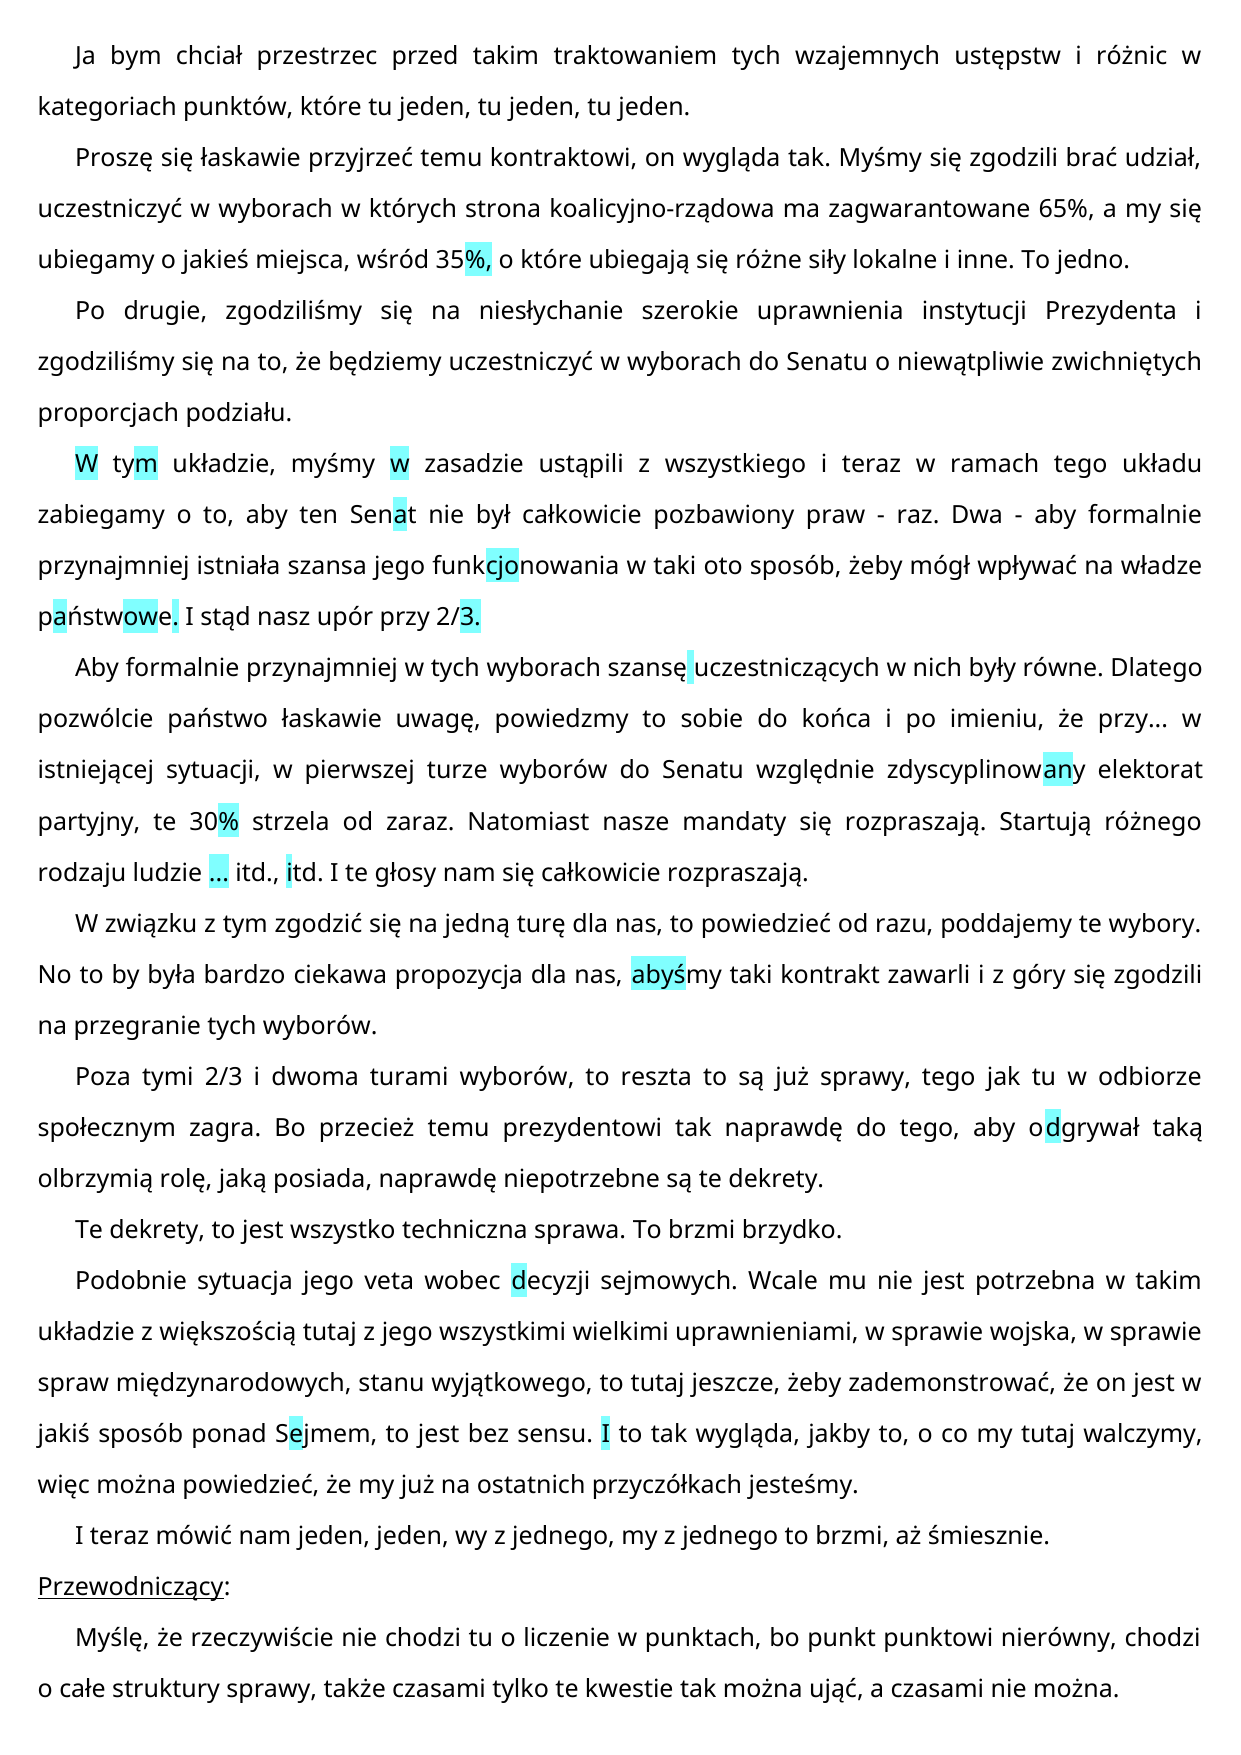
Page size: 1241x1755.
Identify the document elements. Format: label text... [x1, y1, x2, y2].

text Po drugie, zgodziliśmy się na niesłychanie szerokie uprawnienia instytucji Prezydenta i zgodziliśmy się na to, że będziemy uczestniczyć w wyborach do Senatu o niewątpliwie zwichniętych proporcjach podziału. [37, 293, 1203, 429]
text Ja bym chciał przestrzec przed takim traktowaniem tych wzajemnych ustępstw i różnic w kategoriach punktów, które tu jeden, tu jeden, tu jeden. [37, 37, 1203, 123]
text I teraz mówić nam jeden, jeden, wy z jednego, my z jednego to brzmi, aż śmiesznie. [37, 1518, 1203, 1552]
text Myślę, że rzeczywiście nie chodzi tu o liczenie w punktach, bo punkt punktowi nierówny, chodzi o całe struktury sprawy, także czasami tylko te kwestie tak można ująć, a czasami nie można. [37, 1620, 1203, 1705]
text Podobnie sytuacja jego veta wobec decyzji sejmowych. Wcale mu nie jest potrzebna w takim układzie z większością tutaj z jego wszystkimi wielkimi uprawnieniami, w sprawie wojska, w sprawie spraw międzynarodowych, stanu wyjątkowego, to tutaj jeszcze, żeby zademonstrować, że on jest w jakiś sposób ponad Sejmem, to jest bez sensu. I to tak wygląda, jakby to, o co my tutaj walczymy, więc można powiedzieć, że my już na ostatnich przyczółkach jesteśmy. [37, 1262, 1203, 1501]
text Te dekrety, to jest wszystko techniczna sprawa. To brzmi brzydko. [37, 1211, 1203, 1246]
text Aby formalnie przynajmniej w tych wyborach szansę uczestniczących w nich były równe. Dlatego pozwólcie państwo łaskawie uwagę, powiedzmy to sobie do końca i po imieniu, że przy... w istniejącej sytuacji, w pierwszej turze wyborów do Senatu względnie zdyscyplinowany elektorat partyjny, te 30% strzela od zaraz. Natomiast nasze mandaty się rozpraszają. Startują różnego rodzaju ludzie ... itd., itd. I te głosy nam się całkowicie rozpraszają. [37, 650, 1203, 888]
text Poza tymi 2/3 i dwoma turami wyborów, to reszta to są już sprawy, tego jak tu w odbiorze społecznym zagra. Bo przecież temu prezydentowi tak naprawdę do tego, aby odgrywał taką olbrzymią rolę, jaką posiada, naprawdę niepotrzebne są te dekrety. [37, 1058, 1203, 1194]
text Proszę się łaskawie przyjrzeć temu kontraktowi, on wygląda tak. Myśmy się zgodzili brać udział, uczestniczyć w wyborach w których strona koalicyjno-rządowa ma zagwarantowane 65%, a my się ubiegamy o jakieś miejsca, wśród 35%, o które ubiegają się różne siły lokalne i inne. To jedno. [37, 139, 1203, 276]
text Przewodniczący: [37, 1569, 1203, 1603]
text W związku z tym zgodzić się na jedną turę dla nas, to powiedzieć od razu, poddajemy te wybory. No to by była bardzo ciekawa propozycja dla nas, abyśmy taki kontrakt zawarli i z góry się zgodzili na przegranie tych wyborów. [37, 905, 1203, 1041]
text W tym układzie, myśmy w zasadzie ustąpili z wszystkiego i teraz w ramach tego układu zabiegamy o to, aby ten Senat nie był całkowicie pozbawiony praw - raz. Dwa - aby formalnie przynajmniej istniała szansa jego funkcjonowania w taki oto sposób, żeby mógł wpływać na władze państwowe. I stąd nasz upór przy 2/3. [37, 446, 1203, 633]
